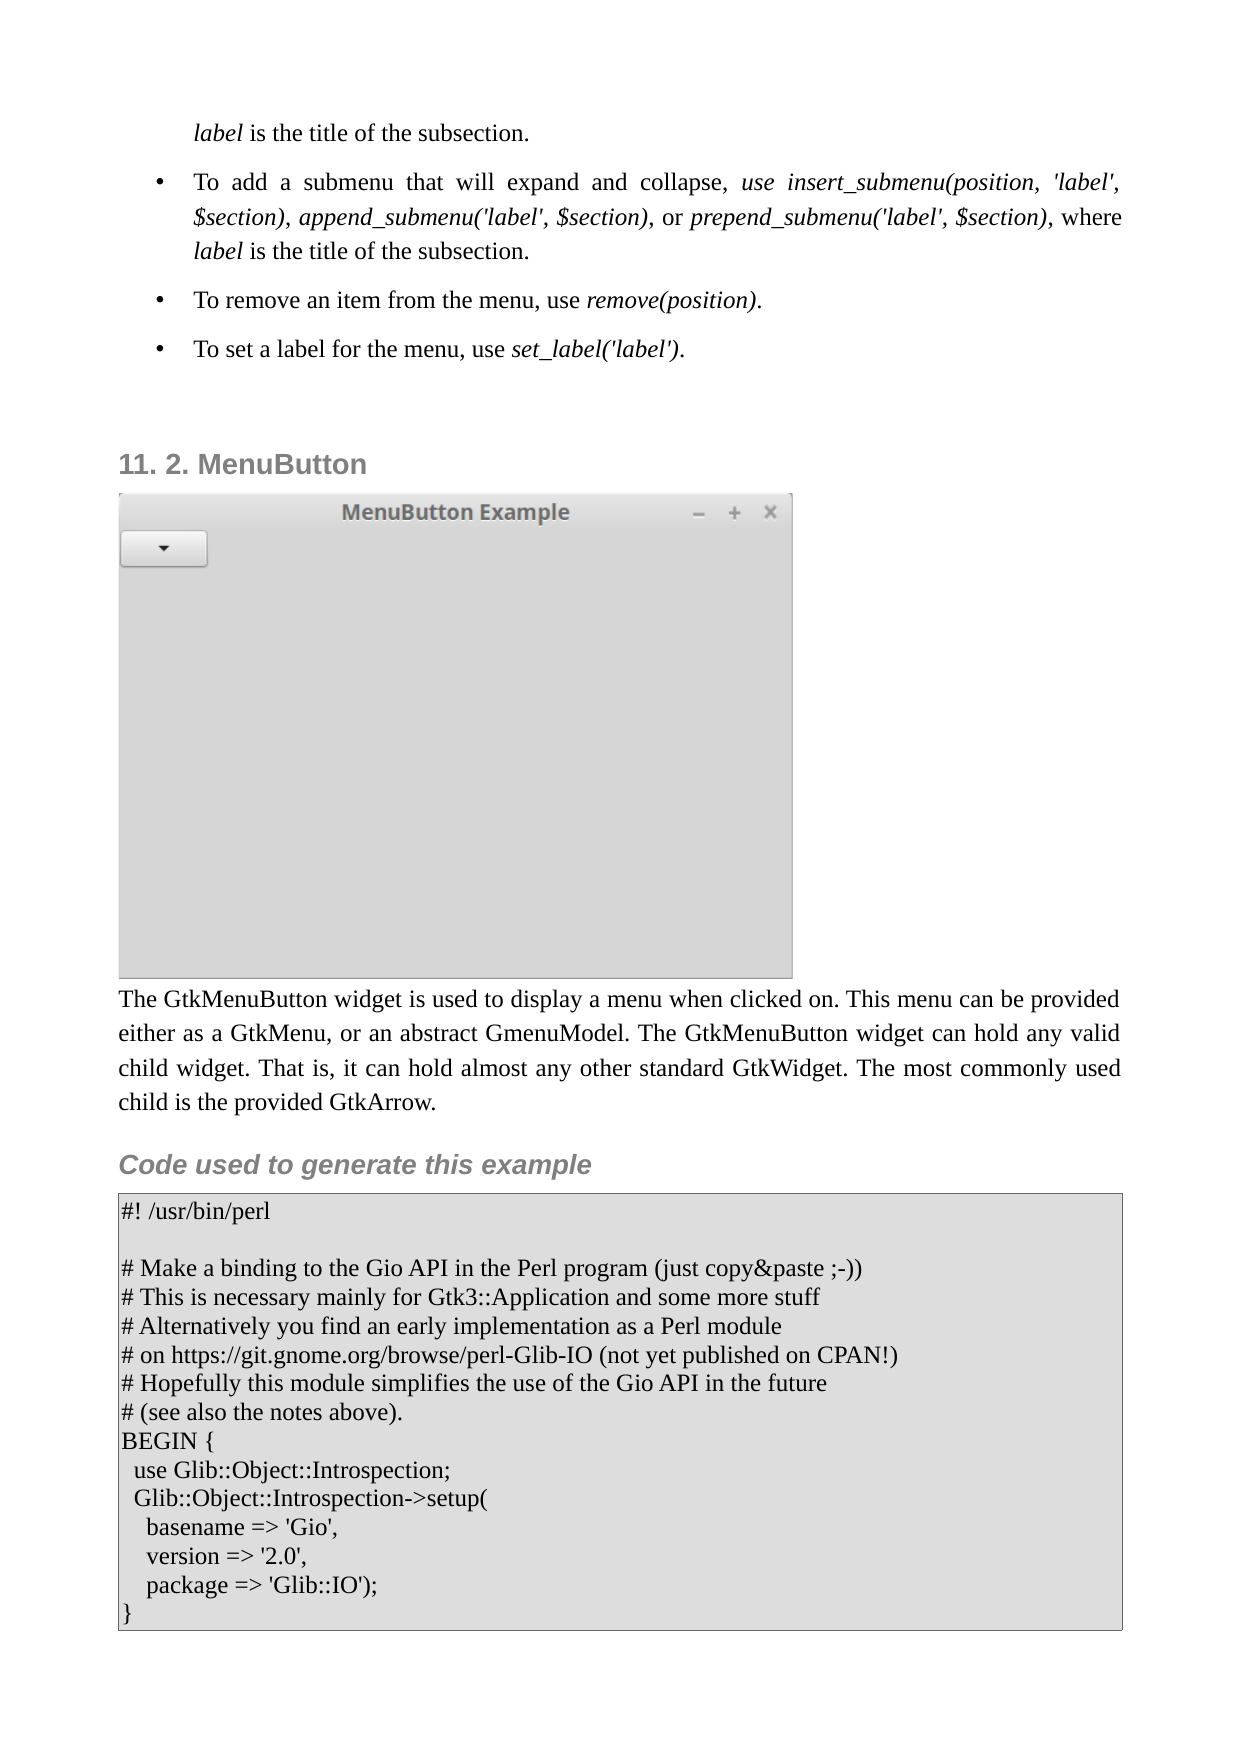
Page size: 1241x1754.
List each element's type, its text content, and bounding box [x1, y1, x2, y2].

text BEGIN { [119, 1423, 1122, 1452]
text package => 'Glib::IO'); [119, 1567, 1122, 1596]
text # This is necessary mainly for Gtk3::Application and some more stuff [119, 1279, 1122, 1308]
text } [119, 1596, 1122, 1630]
text The GtkMenuButton widget is used to display a menu when clicked on. This menu can be provided either as a GtkMenu, or an abstract GmenuModel. The GtkMenuButton widget can hold any valid child widget. That is, it can hold almost any other standard GtkWidget. The most commonly used child is the provided GtkArrow. [118, 984, 1122, 1116]
list To remove an item from the menu, use remove(position). [156, 285, 1122, 314]
text basename => 'Gio', [119, 1509, 1122, 1538]
list To set a label for the menu, use set_label('label'). [156, 334, 1122, 363]
text # (see also the notes above). [119, 1394, 1122, 1423]
list label is the title of the subsection. [156, 118, 1122, 147]
text # Alternatively you find an early implementation as a Perl module [119, 1308, 1122, 1337]
text # Make a binding to the Gio API in the Perl program (just copy&paste ;-)) [119, 1251, 1122, 1279]
text Glib::Object::Introspection->setup( [119, 1481, 1122, 1509]
text version => '2.0', [119, 1538, 1122, 1567]
picture [118, 493, 793, 979]
subtitle 11. 2. MenuButton [118, 447, 1122, 481]
text #! /usr/bin/perl [119, 1194, 1122, 1222]
text use Glib::Object::Introspection; [119, 1452, 1122, 1481]
text # Hopefully this module simplifies the use of the Gio API in the future [119, 1366, 1122, 1394]
text # on https://git.gnome.org/browse/perl-Glib-IO (not yet published on CPAN!) [119, 1337, 1122, 1366]
list To add a submenu that will expand and collapse, use insert_submenu(position, 'label', $section), append_submenu('label', $section), or prepend_submenu('label', $section), where label is the title of the subsection. [156, 167, 1122, 265]
subtitle Code used to generate this example [118, 1149, 1122, 1181]
